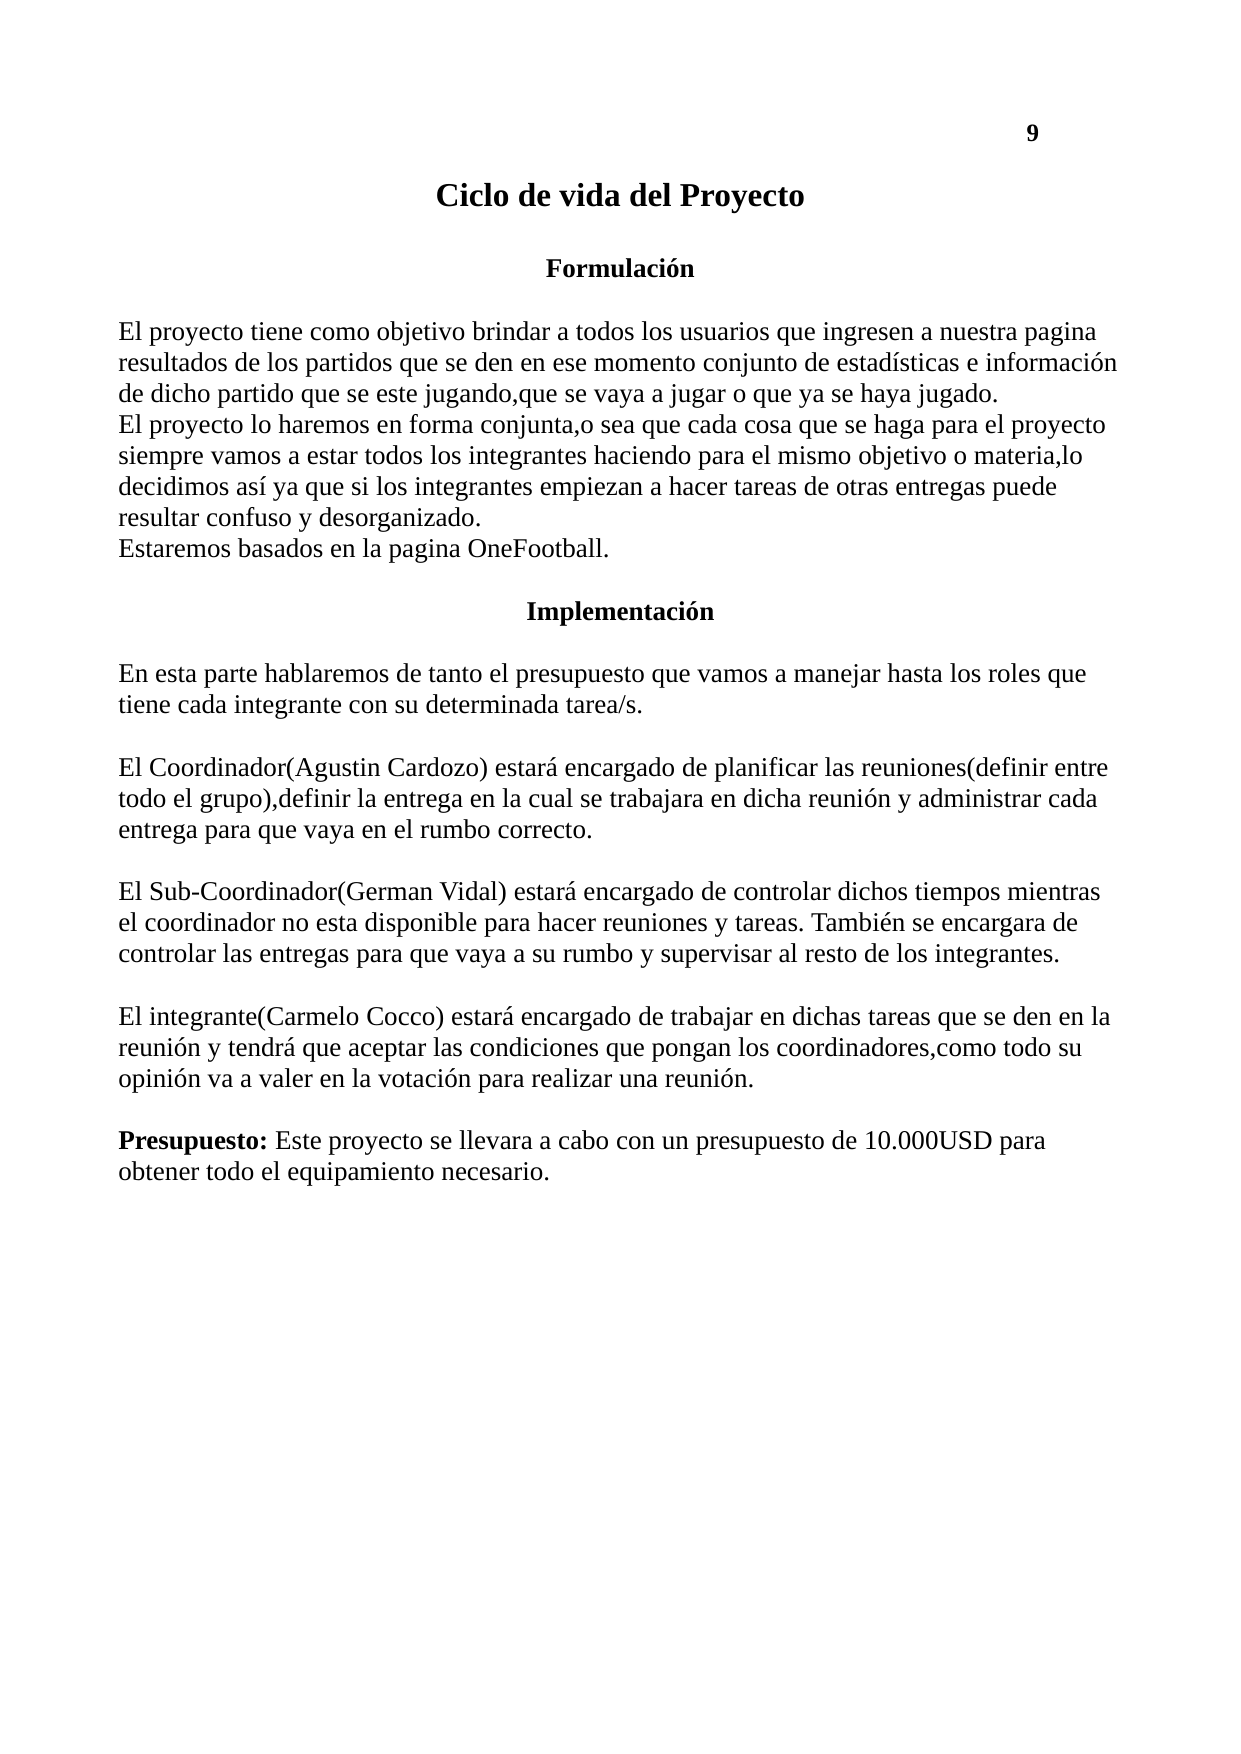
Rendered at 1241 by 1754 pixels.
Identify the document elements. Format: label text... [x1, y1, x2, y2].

text En esta parte hablaremos de tanto el presupuesto que vamos a manejar hasta los roles que tiene cada integrante con su determinada tarea/s. [118, 657, 1122, 719]
text 9 [118, 118, 1122, 176]
text El proyecto tiene como objetivo brindar a todos los usuarios que ingresen a nuestra pagina resultados de los partidos que se den en ese momento conjunto de estadísticas e información de dicho partido que se este jugando,que se vaya a jugar o que ya se haya jugado. [118, 314, 1122, 408]
text Estaremos basados en la pagina OneFootball. [118, 533, 1122, 564]
text Formulación [118, 252, 1122, 283]
text Presupuesto: Este proyecto se llevara a cabo con un presupuesto de 10.000USD para obtener todo el equipamiento necesario. [118, 1124, 1122, 1187]
text Ciclo de vida del Proyecto [118, 176, 1122, 214]
text Implementación [118, 595, 1122, 626]
text El proyecto lo haremos en forma conjunta,o sea que cada cosa que se haga para el proyecto siempre vamos a estar todos los integrantes haciendo para el mismo objetivo o materia,lo decidimos así ya que si los integrantes empiezan a hacer tareas de otras entregas puede resultar confuso y desorganizado. [118, 408, 1122, 533]
text El Coordinador(Agustin Cardozo) estará encargado de planificar las reuniones(definir entre todo el grupo),definir la entrega en la cual se trabajara en dicha reunión y administrar cada entrega para que vaya en el rumbo correcto. [118, 751, 1122, 844]
text El Sub-Coordinador(German Vidal) estará encargado de controlar dichos tiempos mientras el coordinador no esta disponible para hacer reuniones y tareas. También se encargara de controlar las entregas para que vaya a su rumbo y supervisar al resto de los integrantes. [118, 875, 1122, 969]
text El integrante(Carmelo Cocco) estará encargado de trabajar en dichas tareas que se den en la reunión y tendrá que aceptar las condiciones que pongan los coordinadores,como todo su opinión va a valer en la votación para realizar una reunión. [118, 1000, 1122, 1093]
